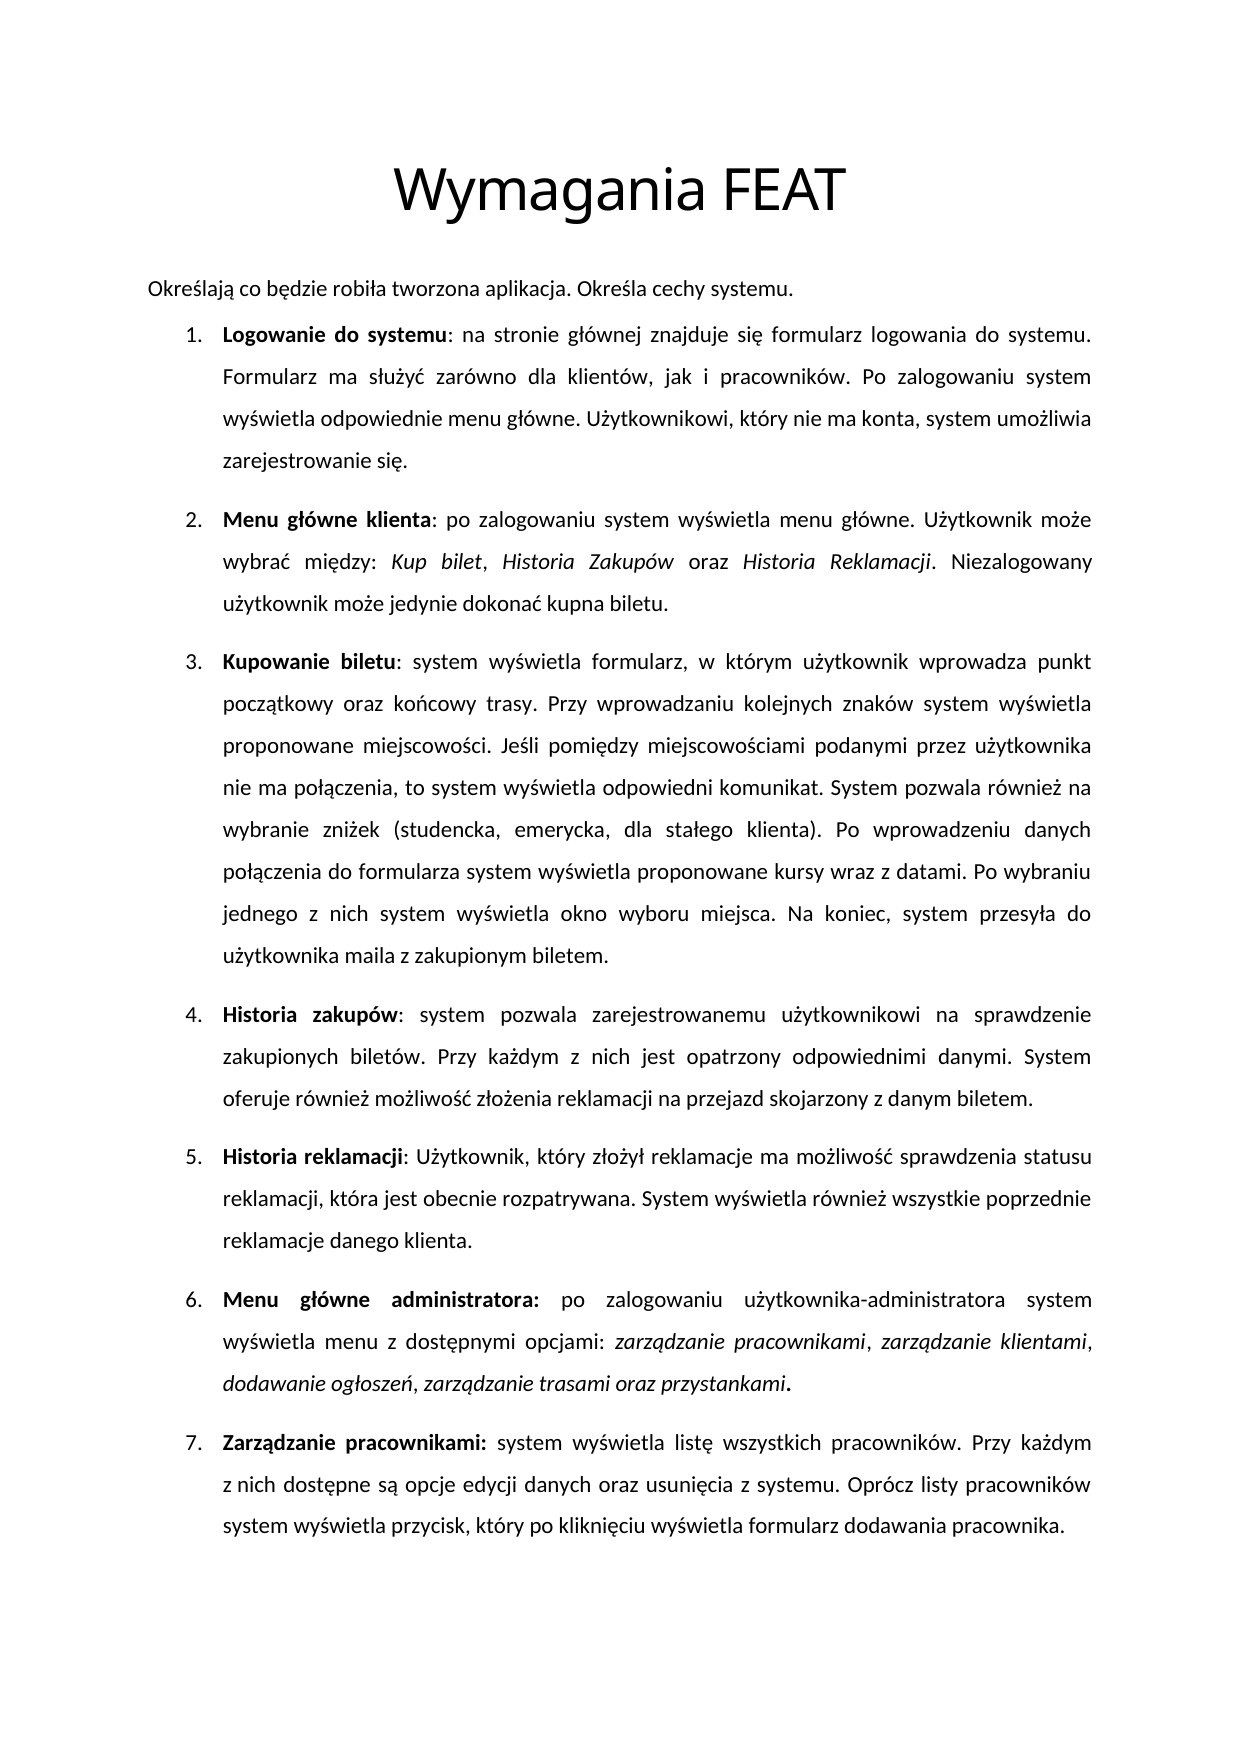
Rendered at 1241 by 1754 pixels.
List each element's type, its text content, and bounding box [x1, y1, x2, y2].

list Historia reklamacji: Użytkownik, który złożył reklamacje ma możliwość sprawdzenia statusu reklamacji, która jest obecnie rozpatrywana. System wyświetla również wszystkie poprzednie reklamacje danego klienta. [185, 1142, 1093, 1254]
list Historia zakupów: system pozwala zarejestrowanemu użytkownikowi na sprawdzenie zakupionych biletów. Przy każdym z nich jest opatrzony odpowiednimi danymi. System oferuje również możliwość złożenia reklamacji na przejazd skojarzony z danym biletem. [185, 1000, 1093, 1112]
text Określają co będzie robiła tworzona aplikacja. Określa cechy systemu. [148, 274, 1093, 302]
list Zarządzanie pracownikami: system wyświetla listę wszystkich pracowników. Przy każdym z nich dostępne są opcje edycji danych oraz usunięcia z systemu. Oprócz listy pracowników system wyświetla przycisk, który po kliknięciu wyświetla formularz dodawania pracownika. [185, 1428, 1093, 1540]
list Menu główne administratora: po zalogowaniu użytkownika-administratora system wyświetla menu z dostępnymi opcjami: zarządzanie pracownikami, zarządzanie klientami, dodawanie ogłoszeń, zarządzanie trasami oraz przystankami. [185, 1285, 1093, 1397]
text Wymagania FEAT [148, 148, 1093, 227]
list Kupowanie biletu: system wyświetla formularz, w którym użytkownik wprowadza punkt początkowy oraz końcowy trasy. Przy wprowadzaniu kolejnych znaków system wyświetla proponowane miejscowości. Jeśli pomiędzy miejscowościami podanymi przez użytkownika nie ma połączenia, to system wyświetla odpowiedni komunikat. System pozwala również na wybranie zniżek (studencka, emerycka, dla stałego klienta). Po wprowadzeniu danych połączenia do formularza system wyświetla proponowane kursy wraz z datami. Po wybraniu jednego z nich system wyświetla okno wyboru miejsca. Na koniec, system przesyła do użytkownika maila z zakupionym biletem. [185, 647, 1093, 969]
list Menu główne klienta: po zalogowaniu system wyświetla menu główne. Użytkownik może wybrać między: Kup bilet, Historia Zakupów oraz Historia Reklamacji. Niezalogowany użytkownik może jedynie dokonać kupna biletu. [185, 505, 1093, 617]
list Logowanie do systemu: na stronie głównej znajduje się formularz logowania do systemu. Formularz ma służyć zarówno dla klientów, jak i pracowników. Po zalogowaniu system wyświetla odpowiednie menu główne. Użytkownikowi, który nie ma konta, system umożliwia zarejestrowanie się. [185, 320, 1093, 474]
